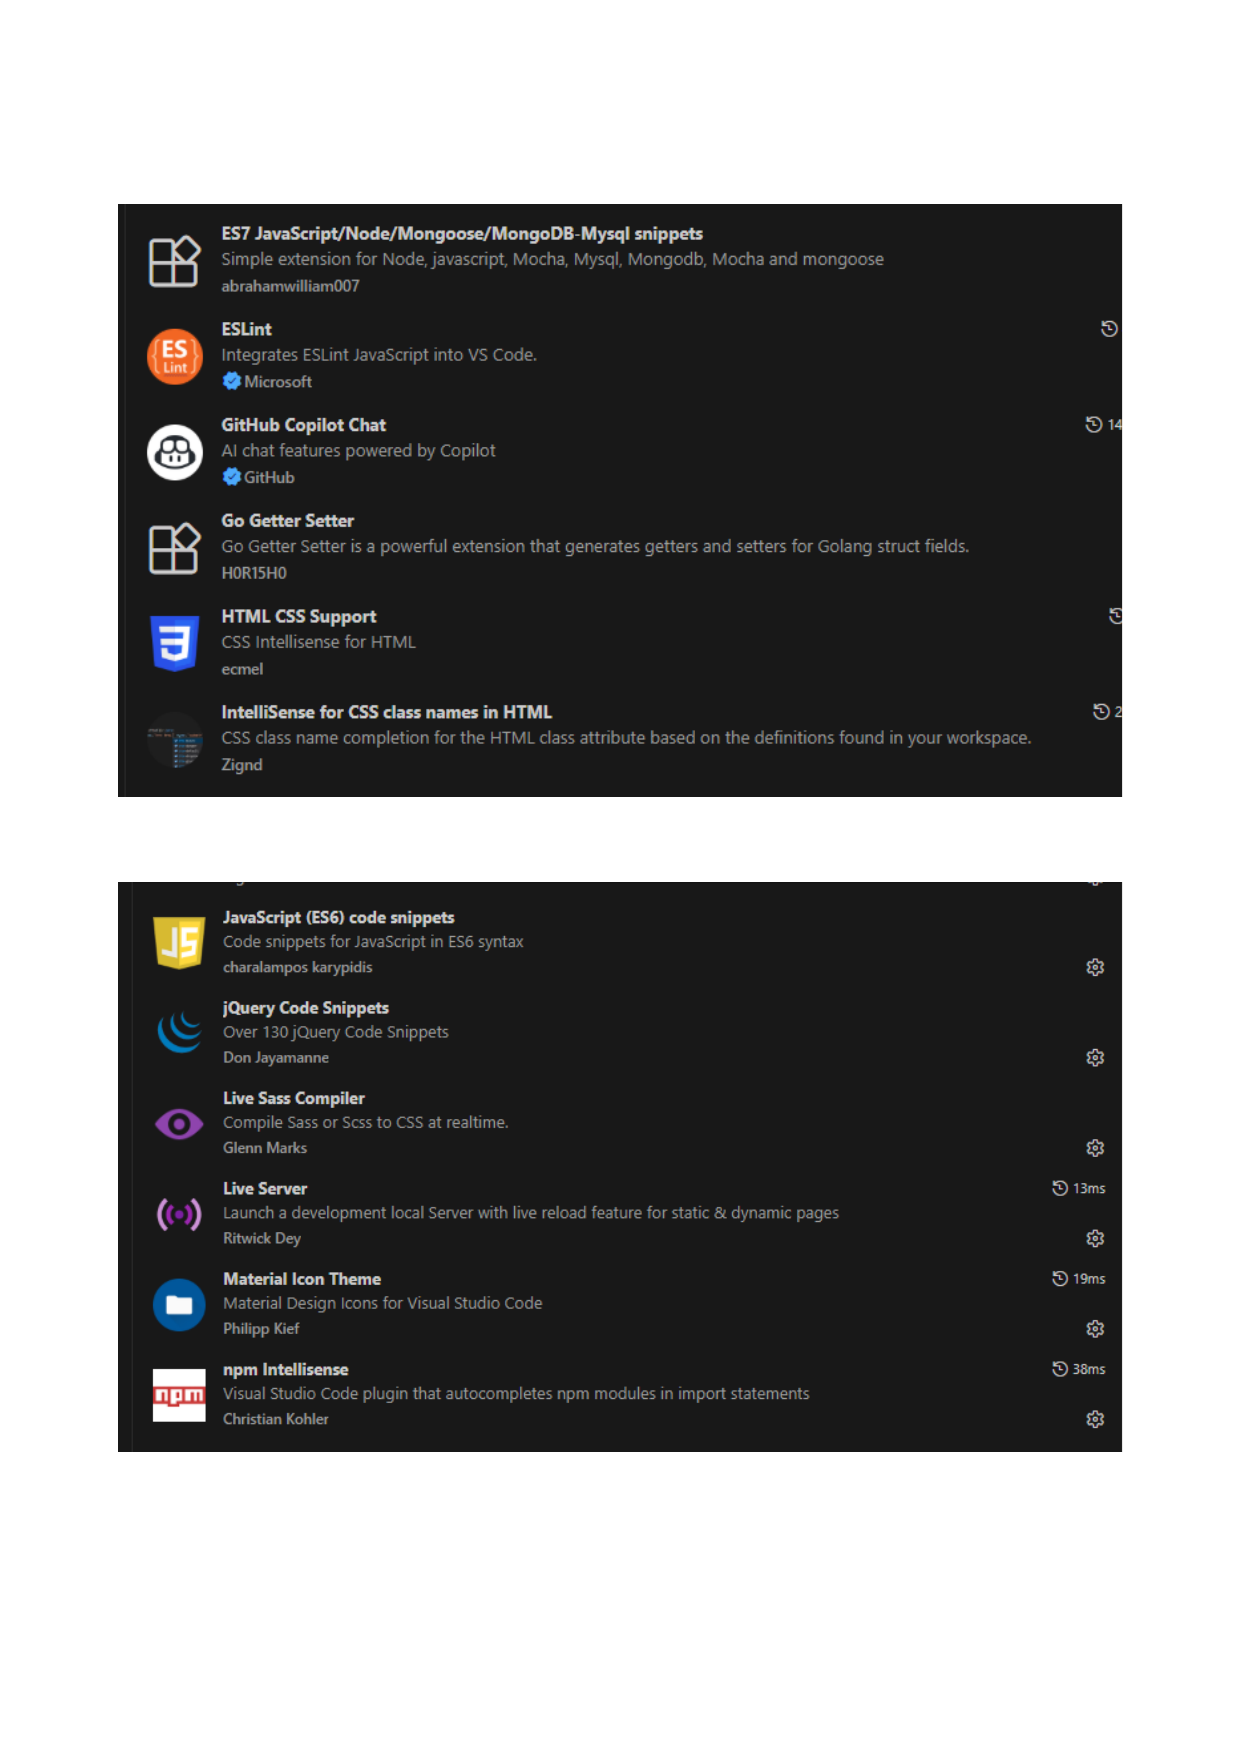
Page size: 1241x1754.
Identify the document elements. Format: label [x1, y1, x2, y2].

picture [118, 882, 1123, 1452]
picture [118, 204, 1123, 797]
